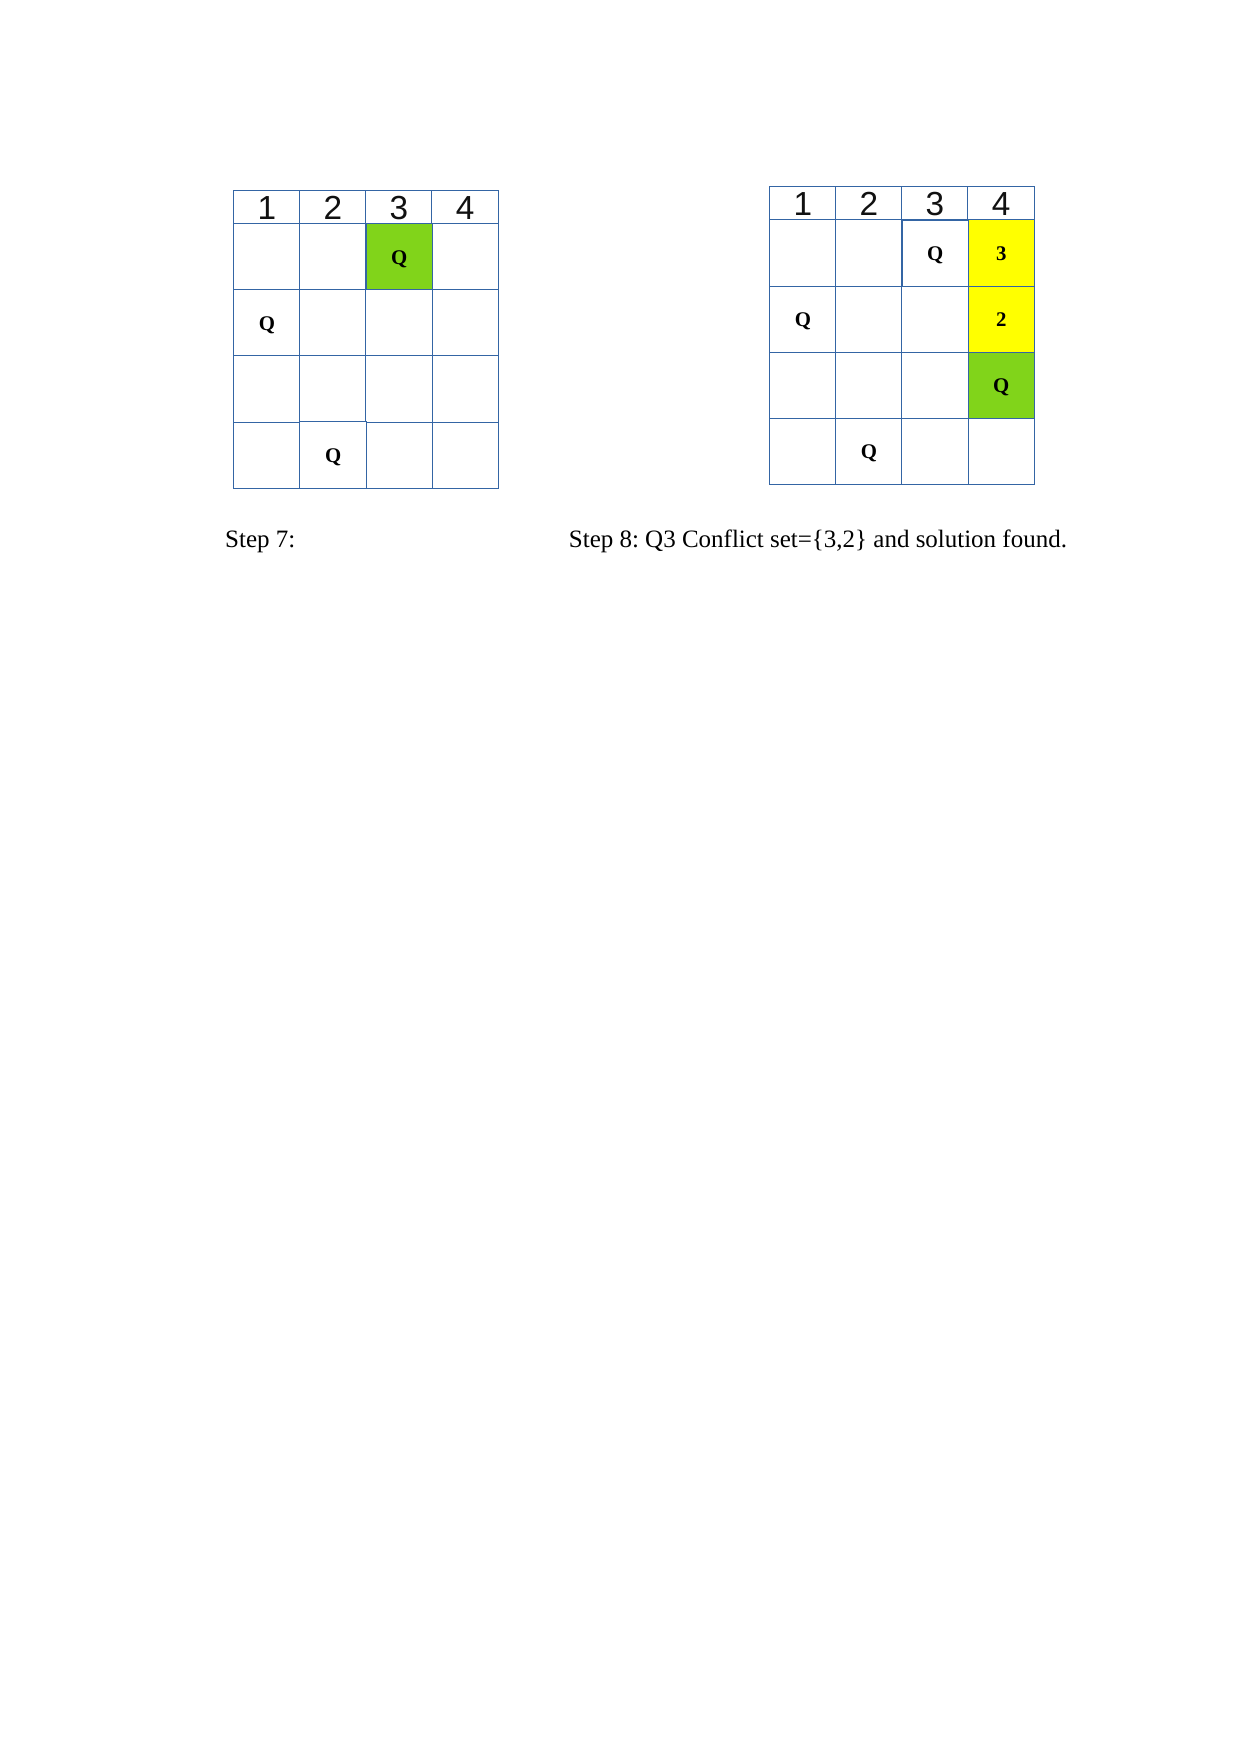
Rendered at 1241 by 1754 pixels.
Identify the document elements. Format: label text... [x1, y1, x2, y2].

text Step 7: Step 8: Q3 Conflict set={3,2} and solution found. [225, 524, 1090, 552]
